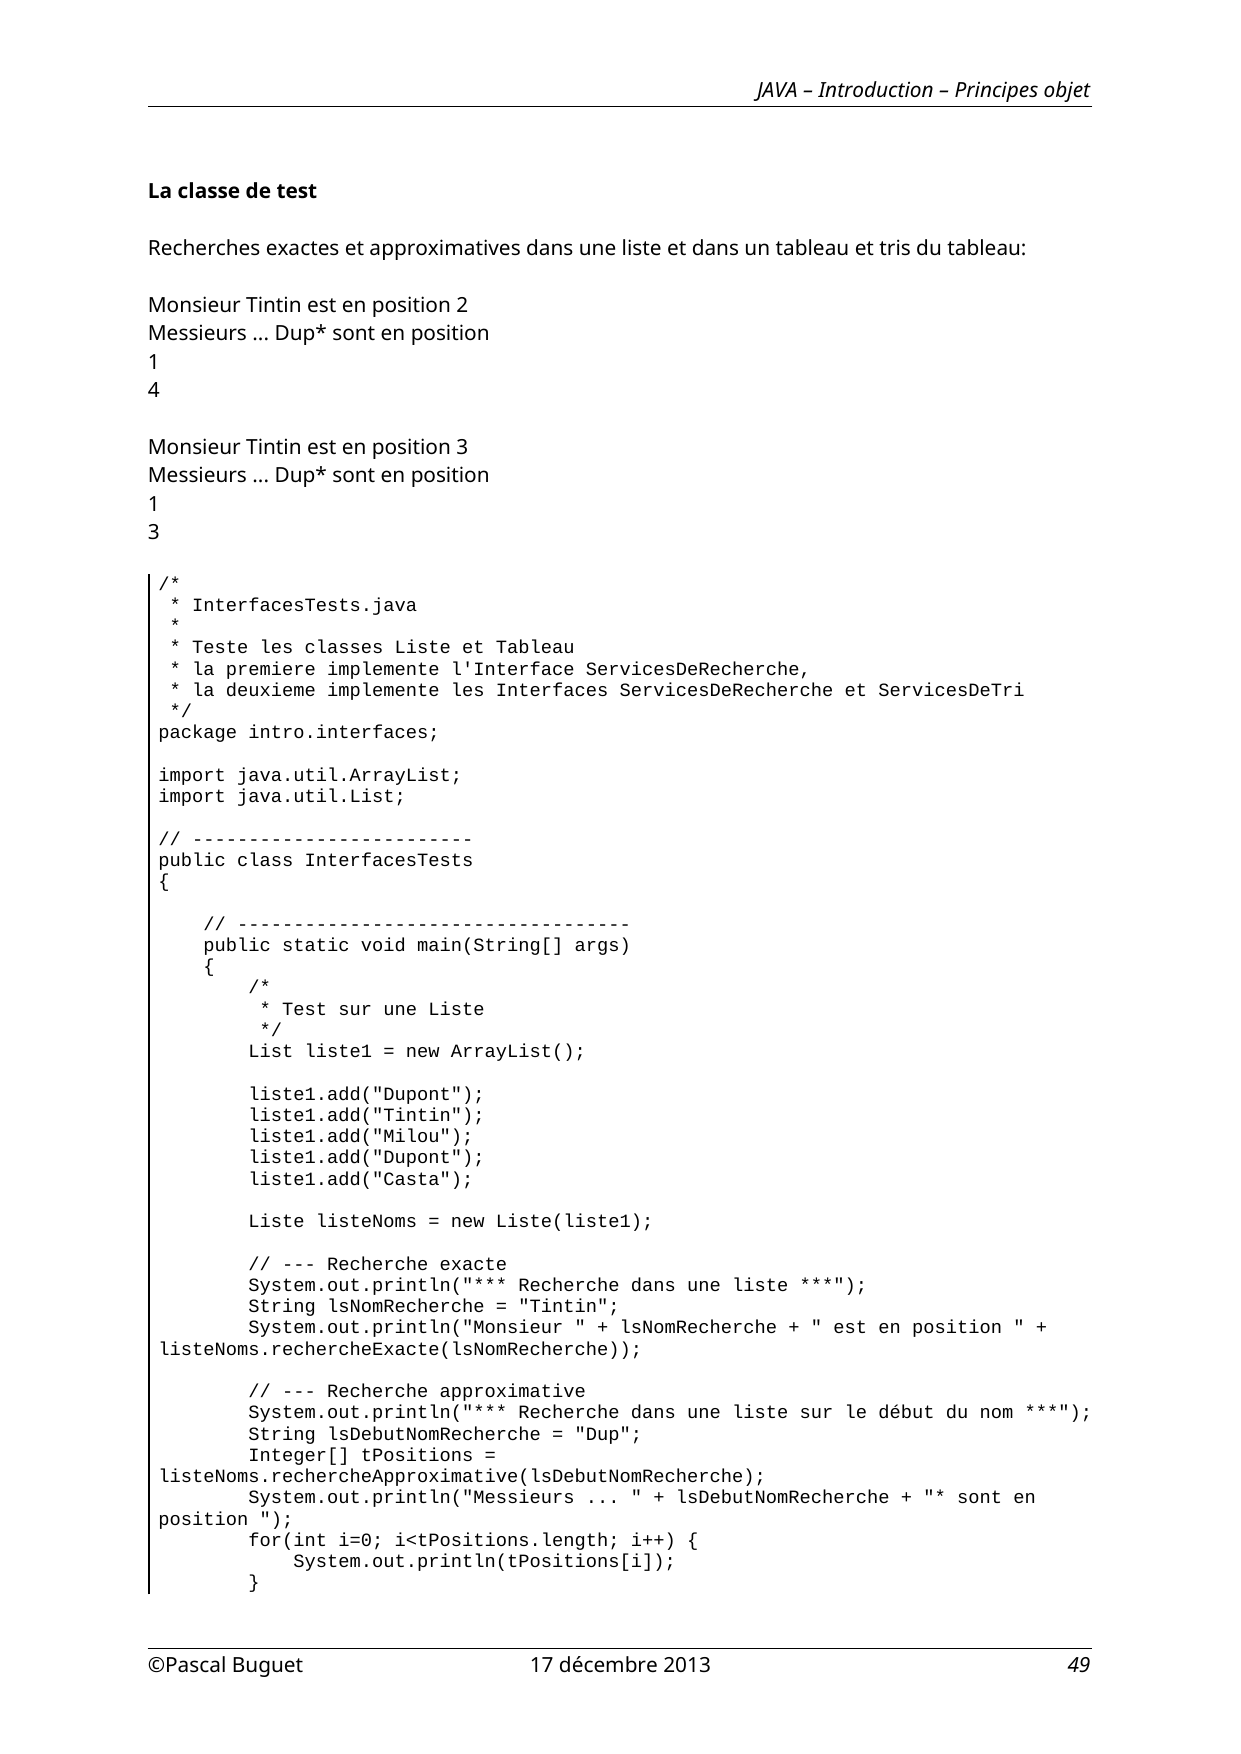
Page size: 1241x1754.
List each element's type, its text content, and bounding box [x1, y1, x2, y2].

text { [150, 872, 1092, 893]
text // ----------------------------------- [150, 914, 1092, 936]
text // ------------------------- [150, 829, 1092, 851]
text // --- Recherche exacte [150, 1254, 1092, 1276]
text /* [150, 978, 1092, 999]
text liste1.add("Dupont"); [150, 1084, 1092, 1106]
text List liste1 = new ArrayList(); [150, 1042, 1092, 1063]
text String lsDebutNomRecherche = "Dup"; [150, 1424, 1092, 1446]
text * InterfacesTests.java [150, 596, 1092, 617]
text String lsNomRecherche = "Tintin"; [150, 1297, 1092, 1318]
text public class InterfacesTests [150, 851, 1092, 872]
text Monsieur Tintin est en position 2 [148, 290, 1092, 318]
text La classe de test [148, 176, 1092, 204]
text liste1.add("Milou"); [150, 1127, 1092, 1148]
text 1 [148, 489, 1092, 517]
text System.out.println("*** Recherche dans une liste ***"); [150, 1276, 1092, 1297]
text /* [150, 574, 1092, 596]
text System.out.println("Messieurs ... " + lsDebutNomRecherche + "* sont en position "); [150, 1488, 1092, 1531]
text System.out.println("Monsieur " + lsNomRecherche + " est en position " + listeNoms.rechercheExacte(lsNomRecherche)); [150, 1318, 1092, 1361]
text 3 [148, 517, 1092, 546]
text * Teste les classes Liste et Tableau [150, 638, 1092, 659]
text liste1.add("Casta"); [150, 1169, 1092, 1191]
text * la deuxieme implemente les Interfaces ServicesDeRecherche et ServicesDeTri [150, 681, 1092, 702]
text 4 [148, 375, 1092, 404]
text public static void main(String[] args) [150, 936, 1092, 957]
text { [150, 957, 1092, 978]
text System.out.println("*** Recherche dans une liste sur le début du nom ***"); [150, 1403, 1092, 1424]
text Liste listeNoms = new Liste(liste1); [150, 1212, 1092, 1233]
text */ [150, 702, 1092, 723]
text * Test sur une Liste [150, 999, 1092, 1021]
text * la premiere implemente l'Interface ServicesDeRecherche, [150, 659, 1092, 681]
text 1 [148, 347, 1092, 375]
text for(int i=0; i<tPositions.length; i++) { [150, 1531, 1092, 1552]
text Recherches exactes et approximatives dans une liste et dans un tableau et tris du tableau: [148, 233, 1092, 261]
text Messieurs ... Dup* sont en position [148, 318, 1092, 347]
text */ [150, 1021, 1092, 1042]
text liste1.add("Tintin"); [150, 1106, 1092, 1127]
text * [150, 617, 1092, 638]
text Integer[] tPositions = listeNoms.rechercheApproximative(lsDebutNomRecherche); [150, 1446, 1092, 1488]
text System.out.println(tPositions[i]); [150, 1552, 1092, 1573]
text liste1.add("Dupont"); [150, 1148, 1092, 1169]
text } [150, 1573, 1092, 1594]
text package intro.interfaces; [150, 723, 1092, 744]
text // --- Recherche approximative [150, 1382, 1092, 1403]
text Monsieur Tintin est en position 3 [148, 432, 1092, 461]
text import java.util.List; [150, 787, 1092, 808]
text import java.util.ArrayList; [150, 766, 1092, 787]
text Messieurs ... Dup* sont en position [148, 461, 1092, 489]
